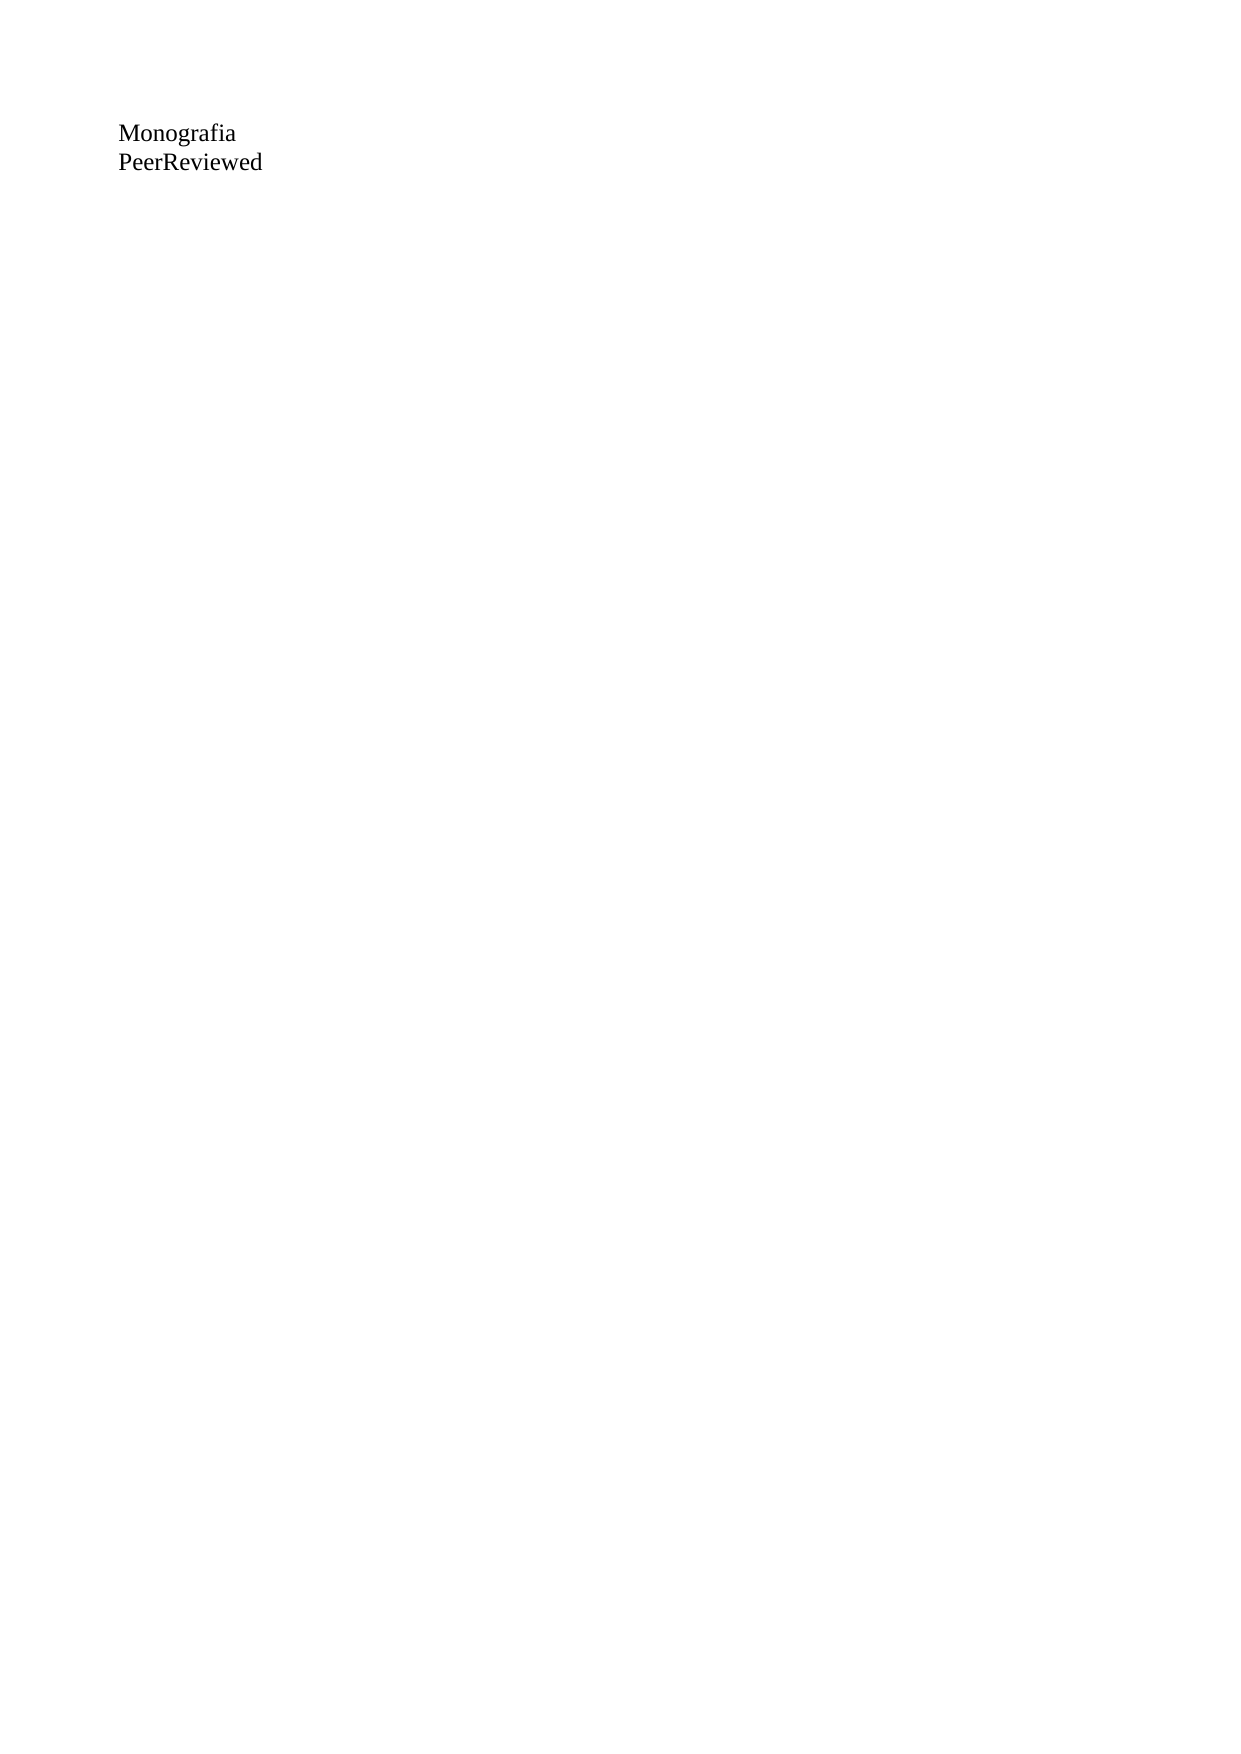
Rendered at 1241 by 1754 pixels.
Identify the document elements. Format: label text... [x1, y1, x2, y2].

text Monografia [118, 118, 1122, 147]
text PeerReviewed [118, 147, 1122, 176]
